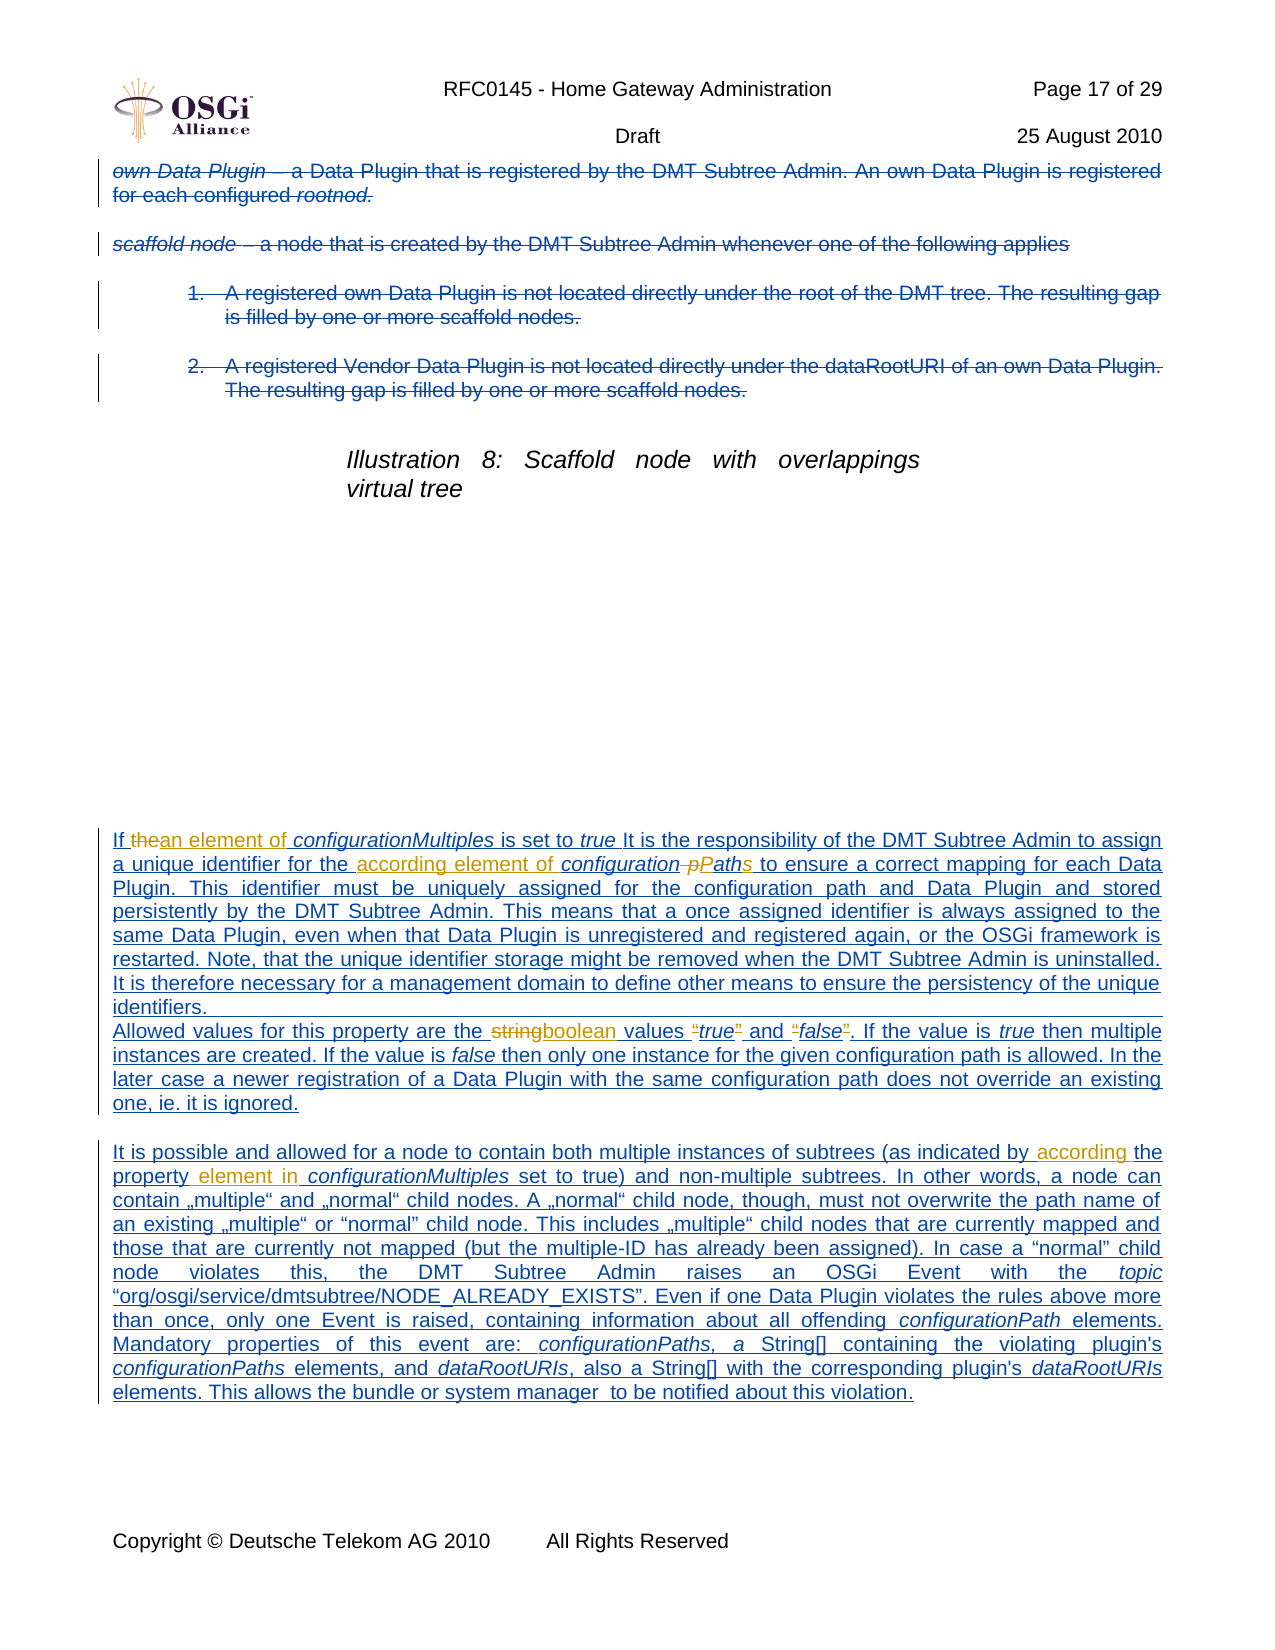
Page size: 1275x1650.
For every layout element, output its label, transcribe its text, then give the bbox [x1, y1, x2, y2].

text contain „multiple“ and „normal“ child nodes. A „normal“ child node, though, must not overwrite the path name of an existing „multiple“ or “normal” child node. This includes „multiple“ child nodes that are currently mapped and those that are currently not mapped (but the multiple-ID has already been assigned). In case a “normal” child [112, 1186, 1162, 1257]
text elements. This allows the bundle or system manager to be notified about this violation. [112, 1378, 1162, 1403]
text configurationPaths elements, and dataRootURIs, also a String[] with the corresponding plugin's dataRootURIs [112, 1354, 1162, 1377]
text It is possible and allowed for a node to contain both multiple instances of subtrees (as indicated by according the [112, 1140, 1162, 1161]
text “org/osgi/service/dmtsubtree/NODE_ALREADY_EXISTS”. Even if one Data Plugin violates the rules above more [112, 1282, 1162, 1305]
text node violates this, the DMT Subtree Admin raises an OSGi Event with the topic [112, 1258, 1162, 1281]
text than once, only one Event is raised, containing information about all offending configurationPath elements. [112, 1306, 1162, 1329]
text property element in configurationMultiples set to true) and non-multiple subtrees. In other words, a node can [112, 1162, 1162, 1185]
text Mandatory properties of this event are: configurationPaths, a String[] containing the violating plugin's [112, 1330, 1162, 1353]
picture [114, 78, 254, 143]
